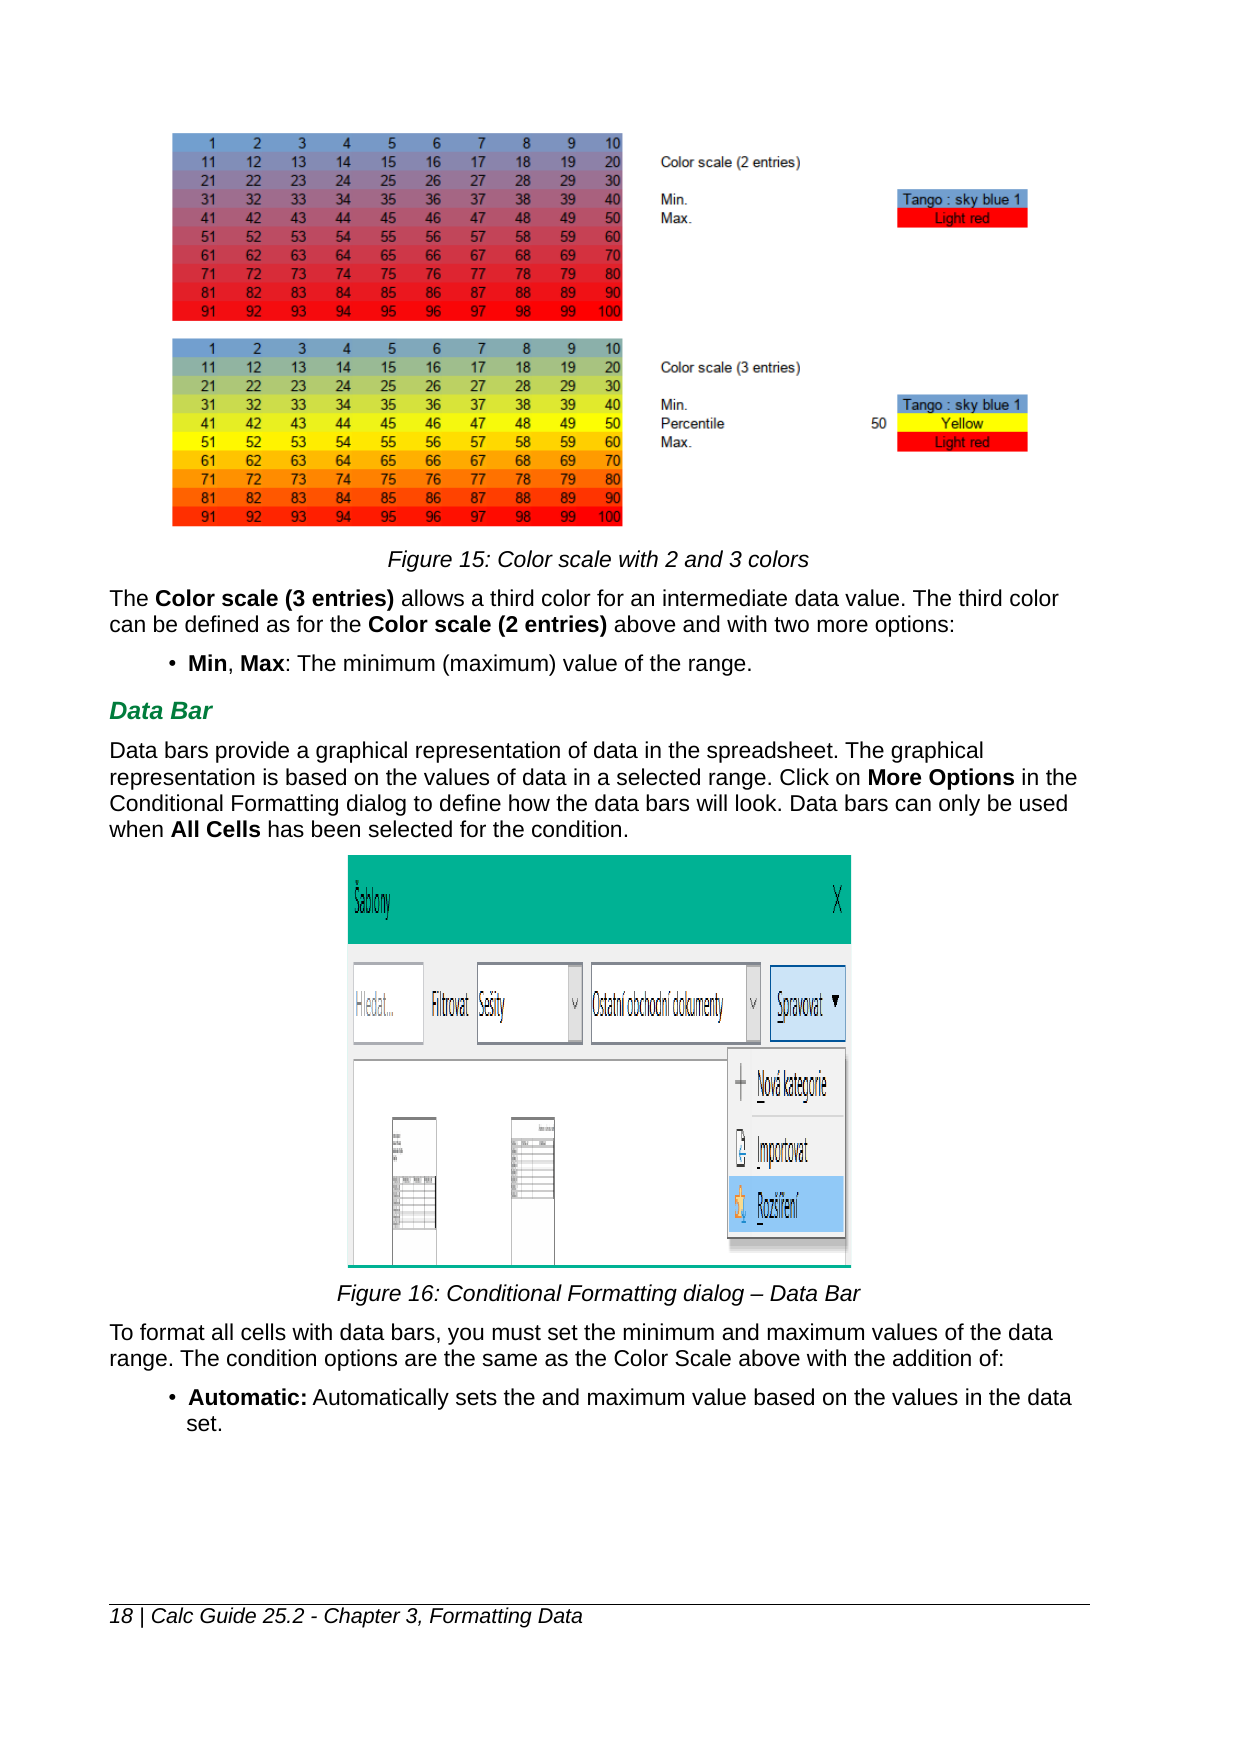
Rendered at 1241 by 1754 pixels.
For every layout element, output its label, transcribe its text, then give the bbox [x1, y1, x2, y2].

picture [347, 855, 852, 1268]
list The Color scale (3 entries) allows a third color for an intermediate data value. The third color can be defined as for the Color scale (2 entries) above and with two more options: [109, 585, 1090, 638]
picture [156, 121, 1043, 534]
text Figure 16: Conditional Formatting dialog – Data Bar [336, 1280, 862, 1306]
list Automatic: Automatically sets the and maximum value based on the values in the data set. [168, 1384, 1090, 1436]
list Min, Max: The minimum (maximum) value of the range. [168, 650, 1090, 677]
subtitle Data Bar [109, 696, 1090, 725]
text Data bars provide a graphical representation of data in the spreadsheet. The graphical representation is based on the values of data in a selected range. Click on More Options in the Conditional Formatting dialog to define how the data bars will look. Data bars can only be used when All Cells has been selected for the condition. [109, 737, 1090, 843]
list To format all cells with data bars, you must set the minimum and maximum values of the data range. The condition options are the same as the Color Scale above with the addition of: [109, 1318, 1090, 1371]
text Figure 15: Color scale with 2 and 3 colors [156, 546, 1042, 573]
